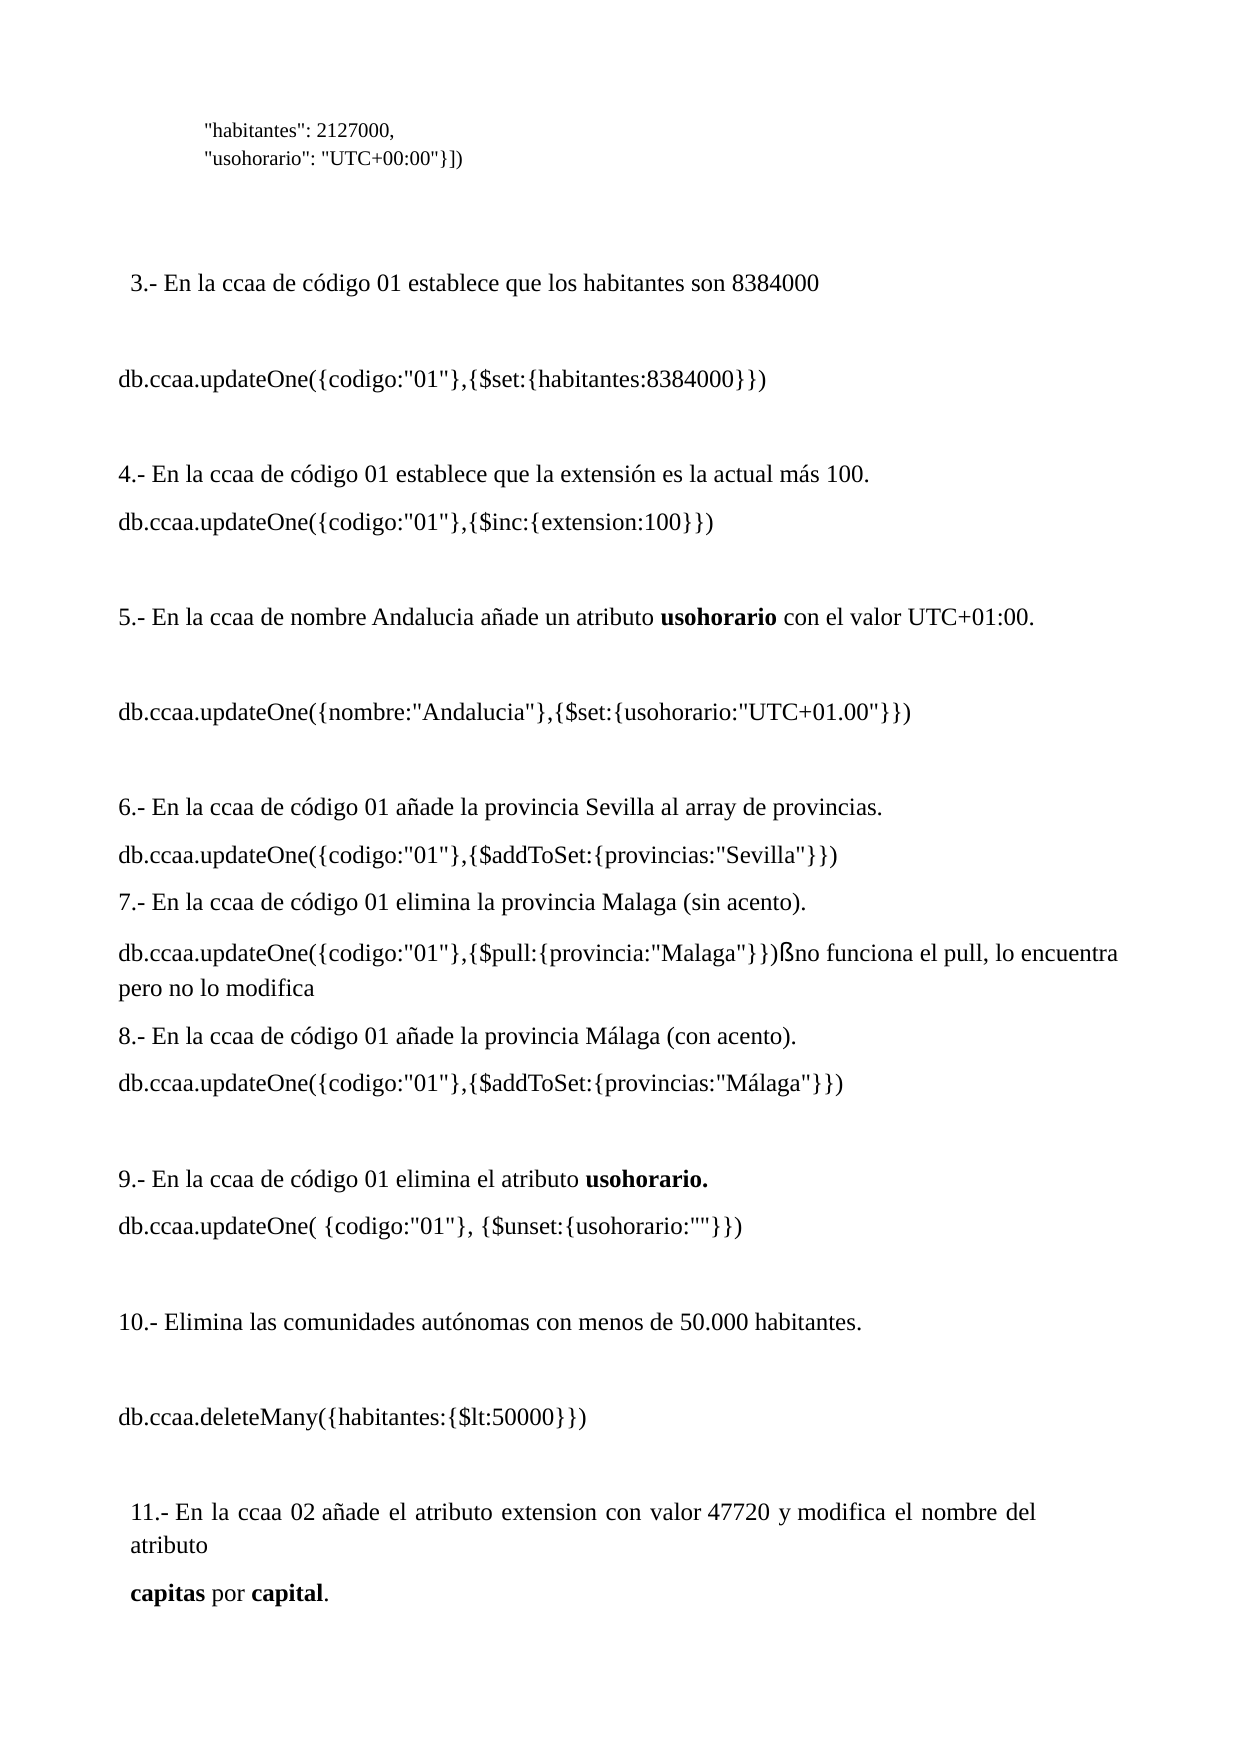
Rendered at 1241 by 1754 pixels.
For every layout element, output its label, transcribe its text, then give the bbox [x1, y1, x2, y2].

text 8.- En la ccaa de código 01 añade la provincia Málaga (con acento). [118, 1021, 1122, 1050]
text db.ccaa.updateOne({codigo:"01"},{$set:{habitantes:8384000}}) [118, 364, 1122, 392]
text "habitantes": 2127000, "usohorario": "UTC+00:00"}]) [204, 118, 492, 170]
text 11.- En la ccaa 02 añade el atributo extension con valor 47720 y modifica el nombre del atributo [130, 1497, 1122, 1559]
text 5.- En la ccaa de nombre Andalucia añade un atributo usohorario con el valor UTC+01:00. [118, 602, 1122, 631]
text db.ccaa.updateOne({codigo:"01"},{$inc:{extension:100}}) [118, 507, 1122, 535]
text db.ccaa.updateOne({codigo:"01"},{$addToSet:{provincias:"Sevilla"}}) [118, 840, 1122, 868]
text db.ccaa.updateOne( {codigo:"01"}, {$unset:{usohorario:""}}) [118, 1211, 1122, 1240]
text 7.- En la ccaa de código 01 elimina la provincia Malaga (sin acento). [118, 887, 1122, 916]
text capitas por capital. [130, 1578, 1122, 1606]
text db.ccaa.updateOne({codigo:"01"},{$pull:{provincia:"Malaga"}})ßno funciona el pull, lo encuentra pero no lo modifica [118, 935, 1122, 1002]
text db.ccaa.updateOne({nombre:"Andalucia"},{$set:{usohorario:"UTC+01.00"}}) [118, 697, 1122, 726]
text 10.- Elimina las comunidades autónomas con menos de 50.000 habitantes. [118, 1307, 1122, 1335]
text 6.- En la ccaa de código 01 añade la provincia Sevilla al array de provincias. [118, 792, 1122, 821]
text db.ccaa.updateOne({codigo:"01"},{$addToSet:{provincias:"Málaga"}}) [118, 1068, 1122, 1097]
text db.ccaa.deleteMany({habitantes:{$lt:50000}}) [118, 1402, 1122, 1431]
text 9.- En la ccaa de código 01 elimina el atributo usohorario. [118, 1164, 1122, 1192]
text 3.- En la ccaa de código 01 establece que los habitantes son 8384000 [130, 268, 1122, 297]
text 4.- En la ccaa de código 01 establece que la extensión es la actual más 100. [118, 459, 1122, 488]
